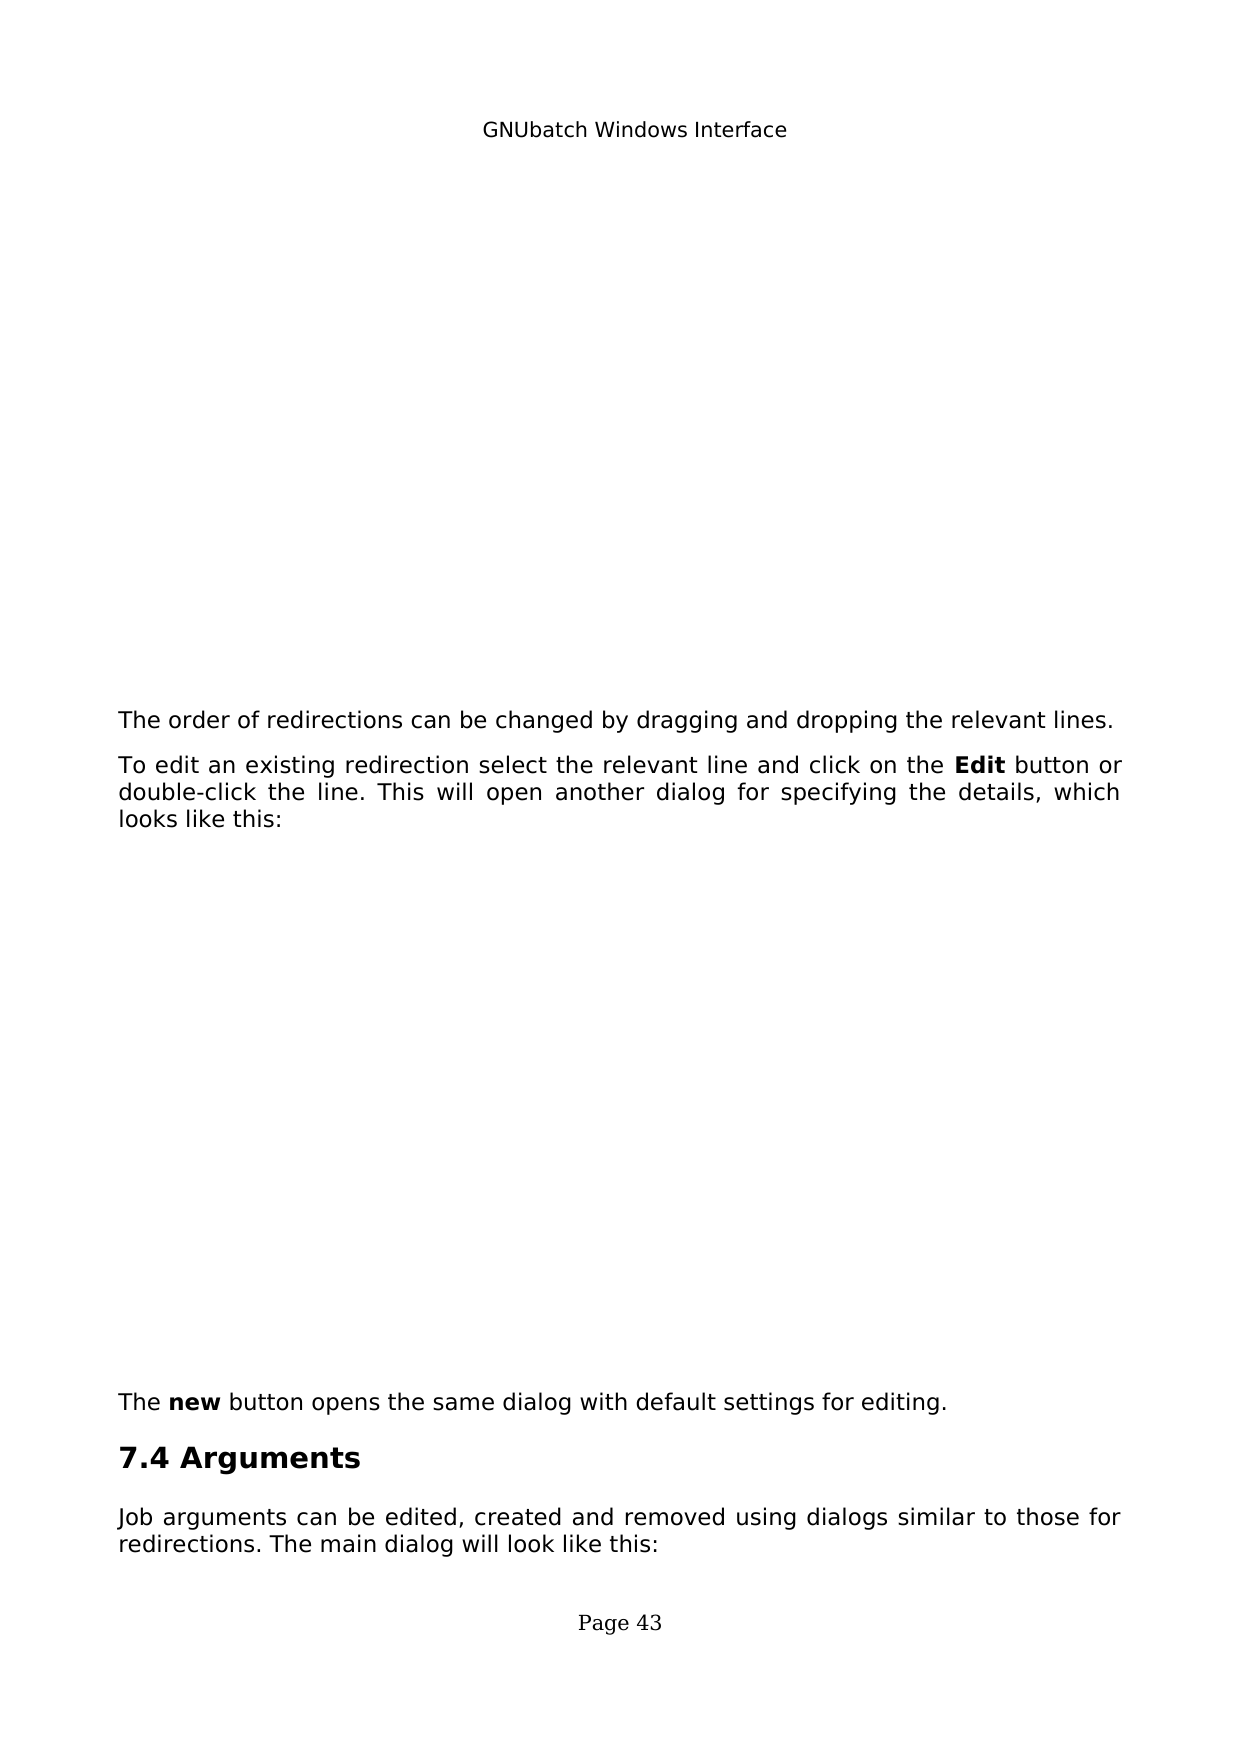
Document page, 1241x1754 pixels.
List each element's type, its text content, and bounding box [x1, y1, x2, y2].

subtitle Arguments [118, 1441, 1122, 1475]
text The order of redirections can be changed by dragging and dropping the relevant lines. [118, 172, 1122, 734]
text To edit an existing redirection select the relevant line and click on the Edit button or double-click the line. This will open another dialog for specifying the details, which looks like this: [118, 753, 1122, 833]
text The new button opens the same dialog with default settings for editing. [118, 1389, 1122, 1416]
text Job arguments can be edited, created and removed using dialogs similar to those for redirections. The main dialog will look like this: [118, 1504, 1122, 1558]
